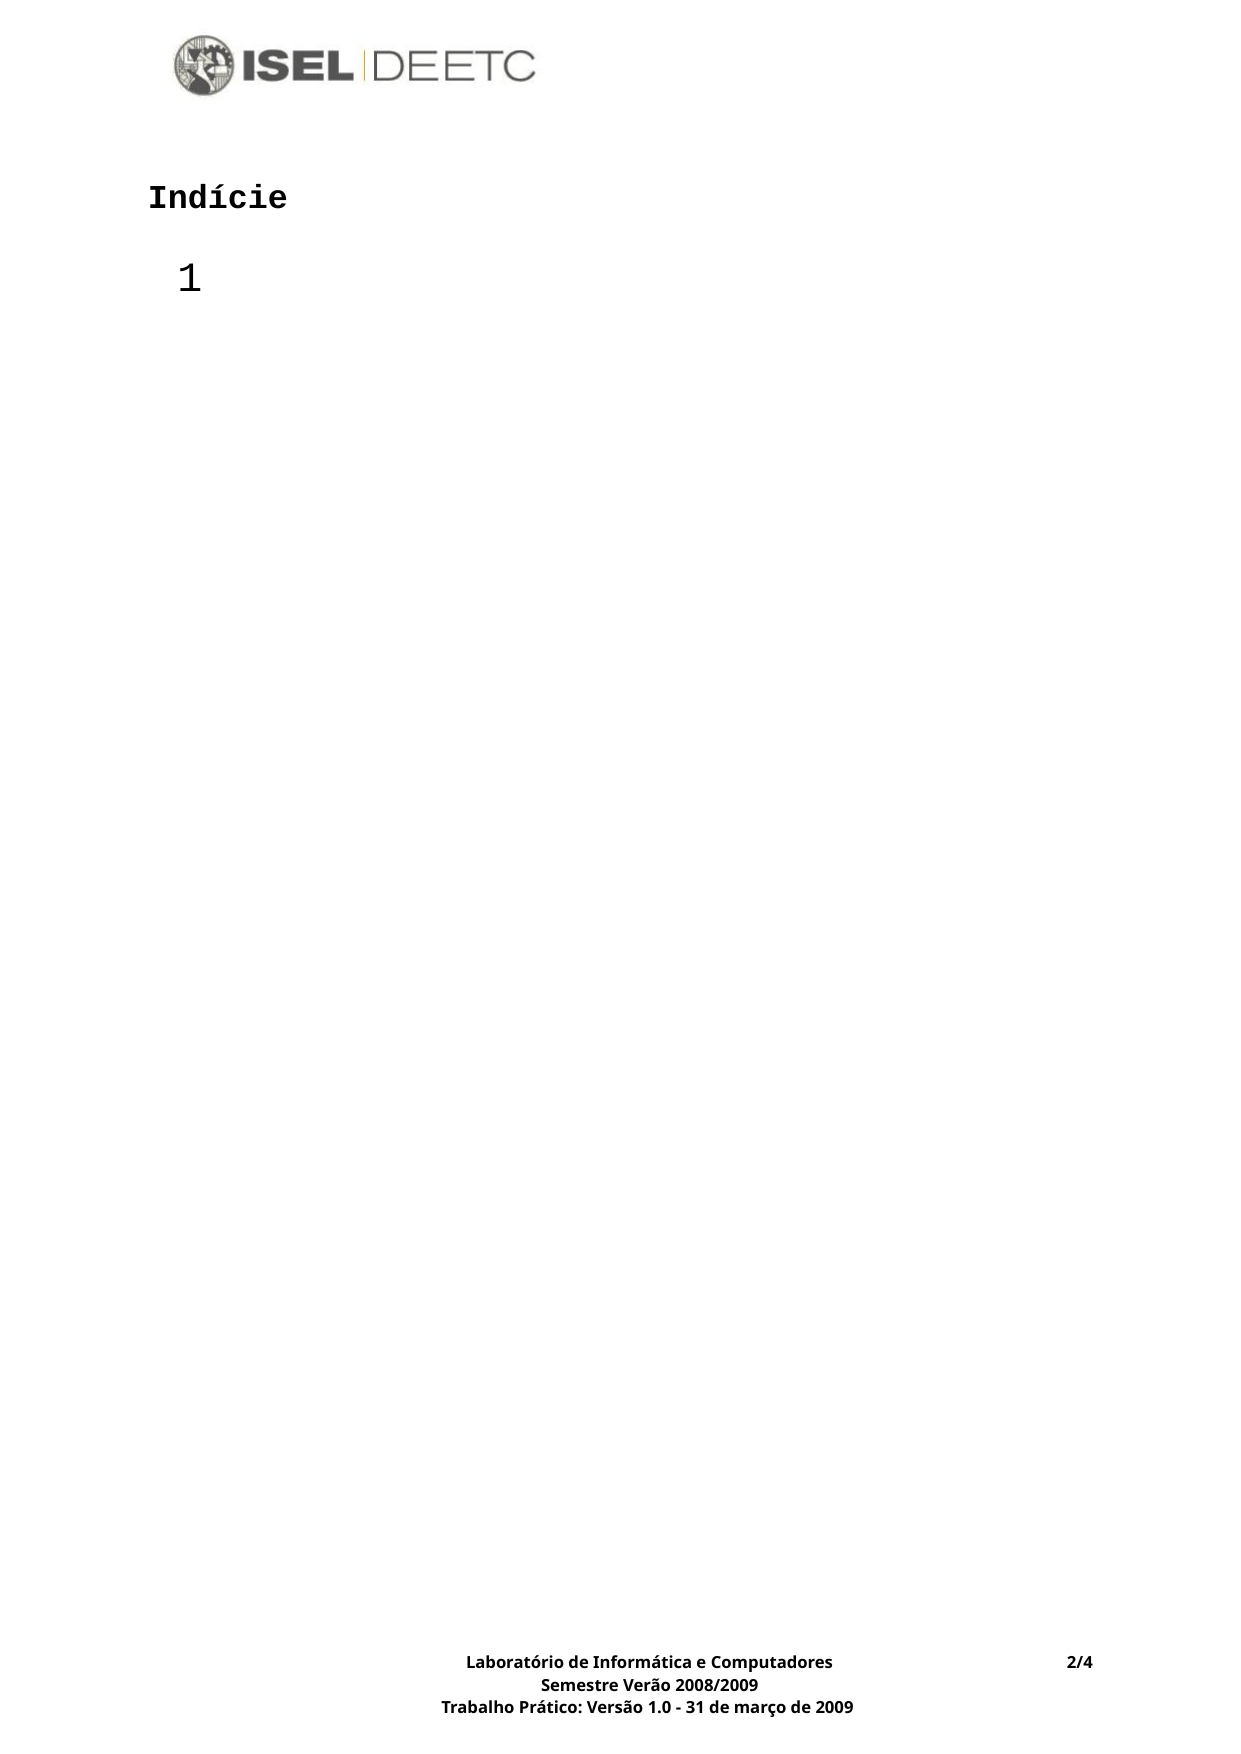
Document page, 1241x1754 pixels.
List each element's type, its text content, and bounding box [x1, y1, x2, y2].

picture [164, 20, 566, 121]
subtitle Indície [148, 181, 1093, 219]
